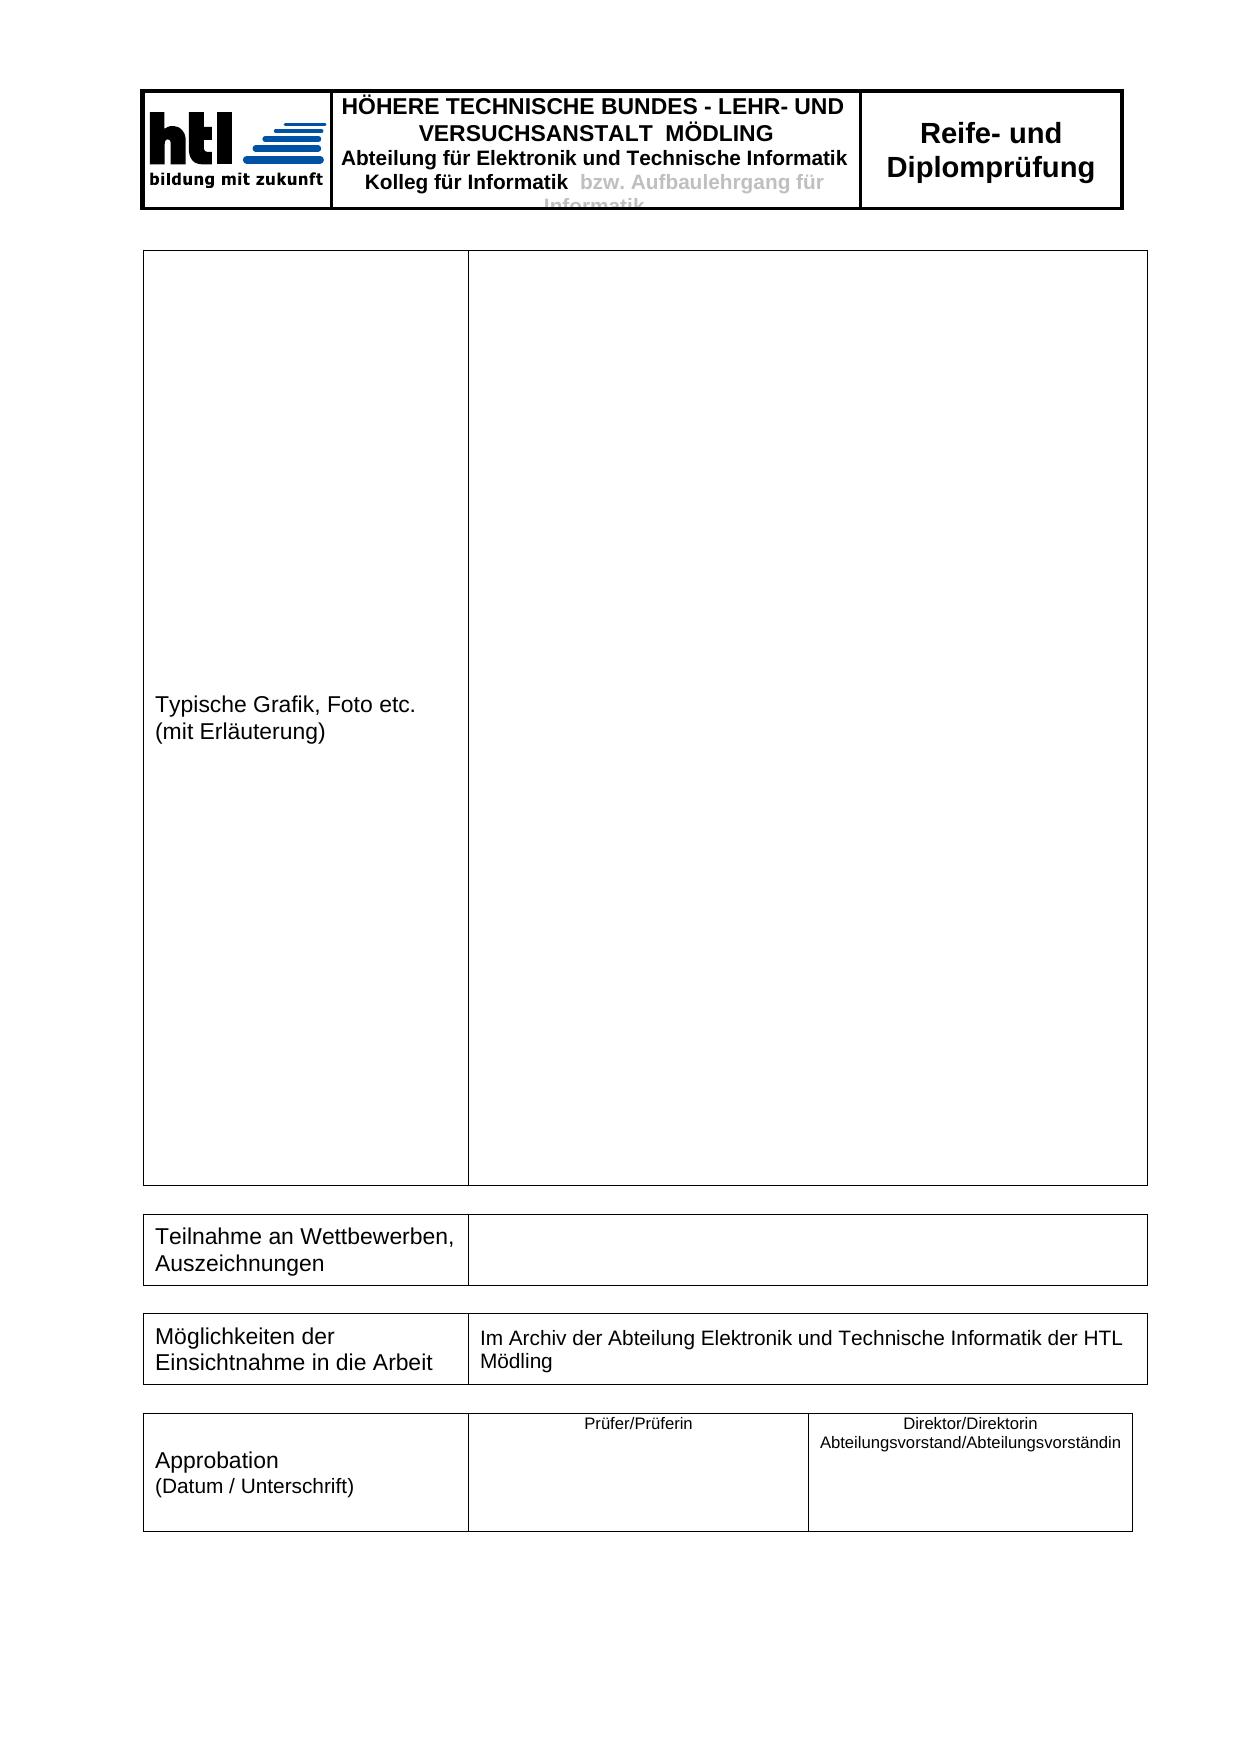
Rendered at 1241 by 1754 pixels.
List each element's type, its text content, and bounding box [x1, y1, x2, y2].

table_header Approbation (Datum / Unterschrift) [144, 1414, 468, 1531]
table_header Möglichkeiten der Einsichtnahme in die Arbeit [144, 1314, 468, 1384]
table_header Prüfer/Prüferin [469, 1414, 808, 1531]
table_header Direktor/Direktorin Abteilungsvorstand/Abteilungsvorständin [809, 1414, 1132, 1531]
table_header [469, 1215, 1147, 1284]
table_header Teilnahme an Wettbewerben, Auszeichnungen [144, 1215, 468, 1284]
table_header Typische Grafik, Foto etc. (mit Erläuterung) [144, 251, 468, 1185]
table_header Im Archiv der Abteilung Elektronik und Technische Informatik der HTL Mödling [469, 1314, 1147, 1384]
table_header [469, 251, 1147, 1185]
